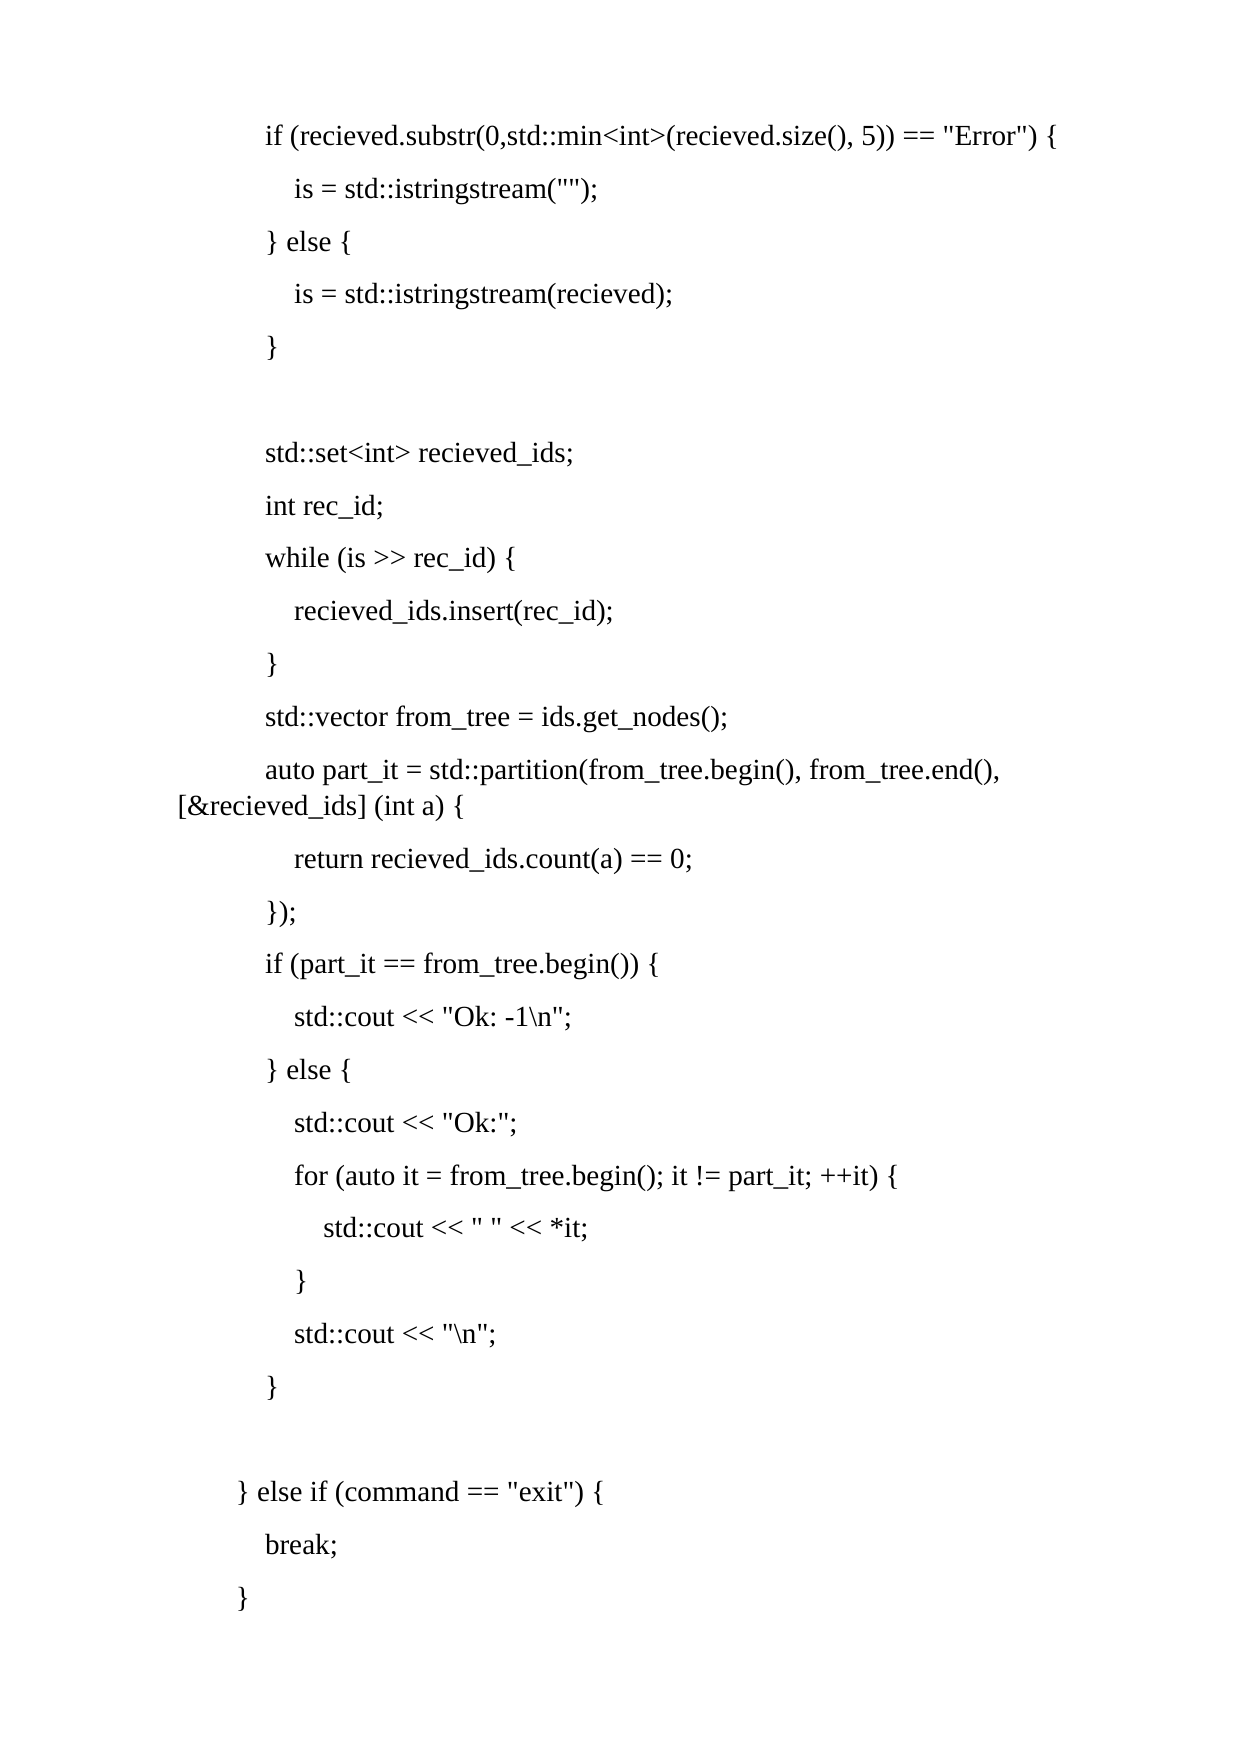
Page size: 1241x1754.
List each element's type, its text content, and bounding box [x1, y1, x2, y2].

text if (recieved.substr(0,std::min<int>(recieved.size(), 5)) == "Error") { [177, 118, 1152, 152]
text if (part_it == from_tree.begin()) { [177, 946, 1152, 980]
text } [177, 1369, 1152, 1402]
text int rec_id; [177, 488, 1152, 521]
text std::cout << "Ok:"; [177, 1105, 1152, 1138]
text is = std::istringstream(""); [177, 171, 1152, 204]
text is = std::istringstream(recieved); [177, 277, 1152, 310]
text } else { [177, 224, 1152, 257]
text recieved_ids.insert(rec_id); [177, 593, 1152, 627]
text } [177, 646, 1152, 680]
text break; [177, 1527, 1152, 1561]
text std::set<int> recieved_ids; [177, 435, 1152, 468]
text for (auto it = from_tree.begin(); it != part_it; ++it) { [177, 1158, 1152, 1191]
text std::vector from_tree = ids.get_nodes(); [177, 699, 1152, 733]
text } else if (command == "exit") { [177, 1474, 1152, 1508]
text } [177, 1263, 1152, 1297]
text auto part_it = std::partition(from_tree.begin(), from_tree.end(), [&recieved_ids] (int a) { [177, 752, 1152, 822]
text std::cout << "Ok: -1\n"; [177, 999, 1152, 1033]
text } else { [177, 1052, 1152, 1086]
text return recieved_ids.count(a) == 0; [177, 841, 1152, 874]
text std::cout << "\n"; [177, 1316, 1152, 1350]
text } [177, 1580, 1152, 1614]
text std::cout << " " << *it; [177, 1211, 1152, 1244]
text }); [177, 894, 1152, 927]
text } [177, 329, 1152, 363]
text while (is >> rec_id) { [177, 541, 1152, 574]
